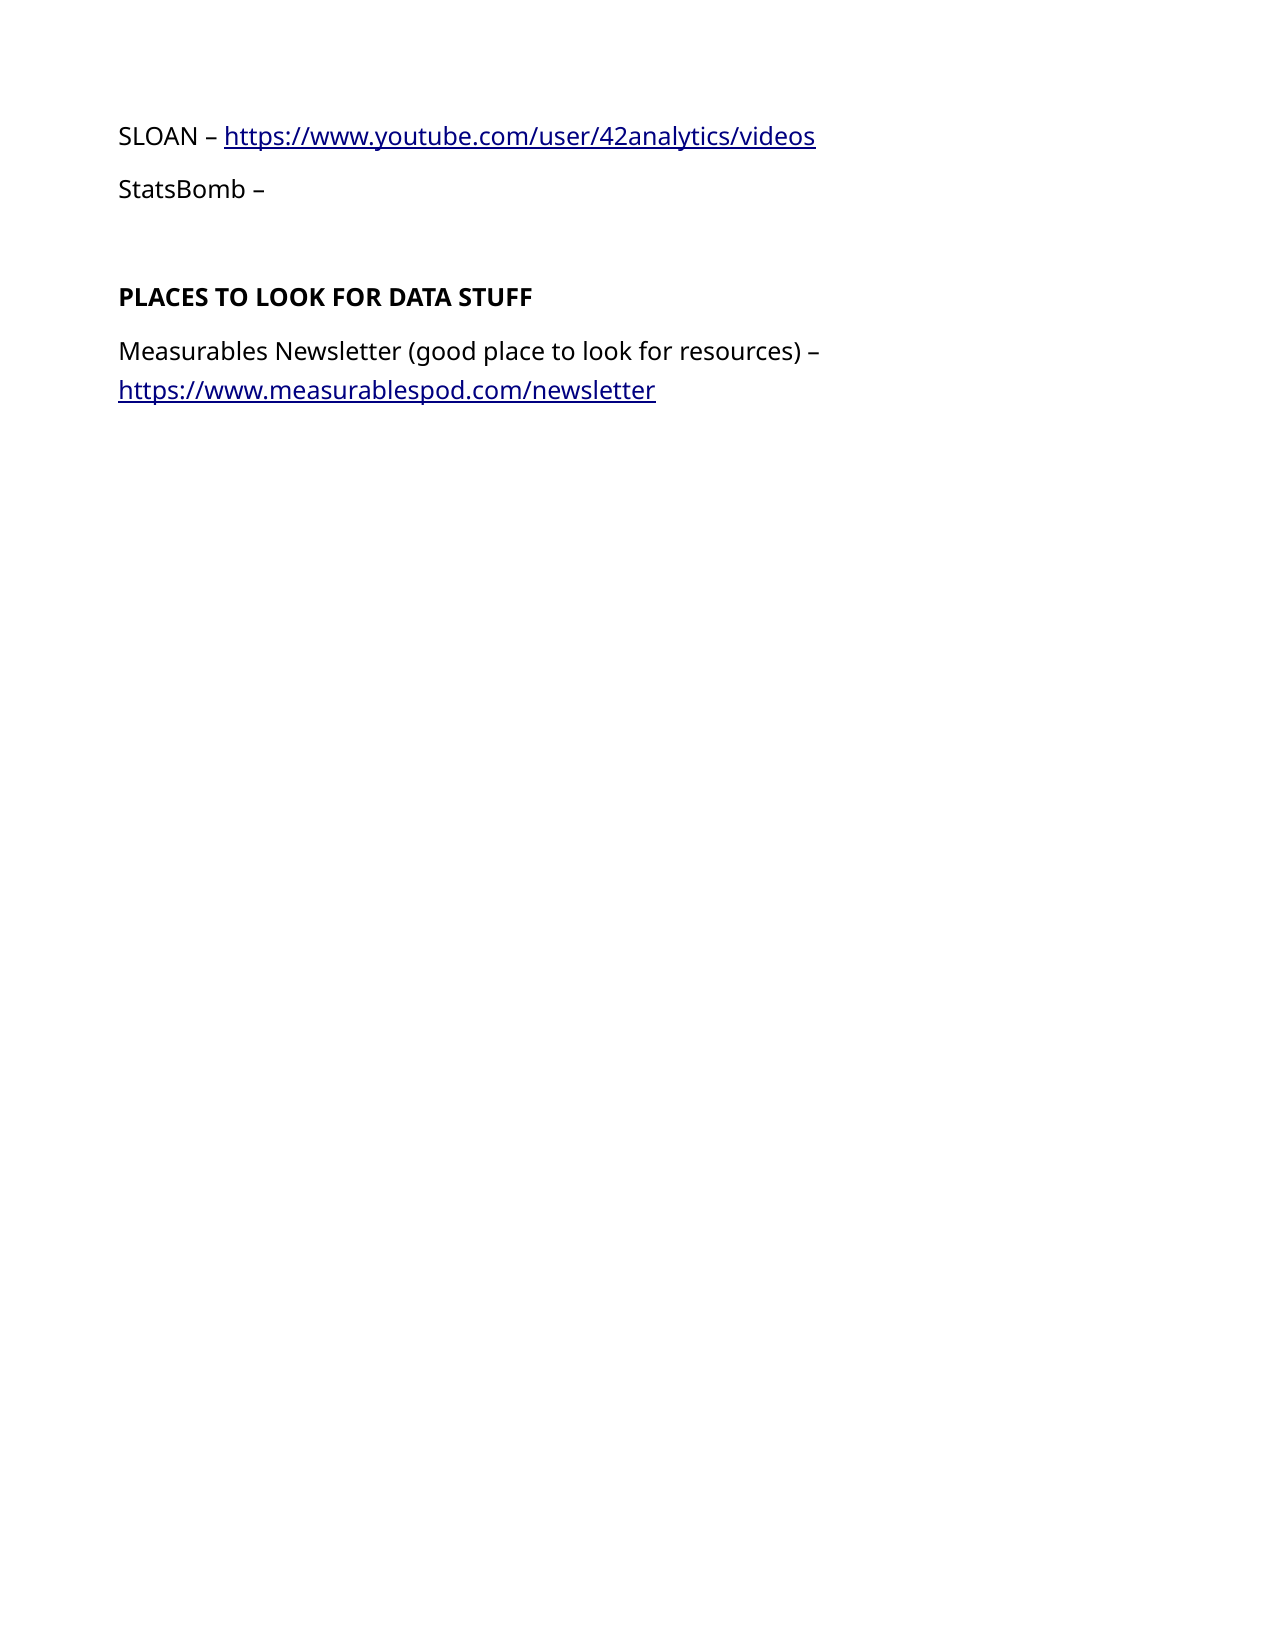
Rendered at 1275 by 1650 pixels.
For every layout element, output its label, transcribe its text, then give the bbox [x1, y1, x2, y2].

text SLOAN – https://www.youtube.com/user/42analytics/videos [118, 118, 1157, 152]
text StatsBomb – [118, 172, 1157, 206]
text Measurables Newsletter (good place to look for resources) – https://www.measurablespod.com/newsletter [118, 333, 1157, 406]
text PLACES TO LOOK FOR DATA STUFF [118, 279, 1157, 313]
